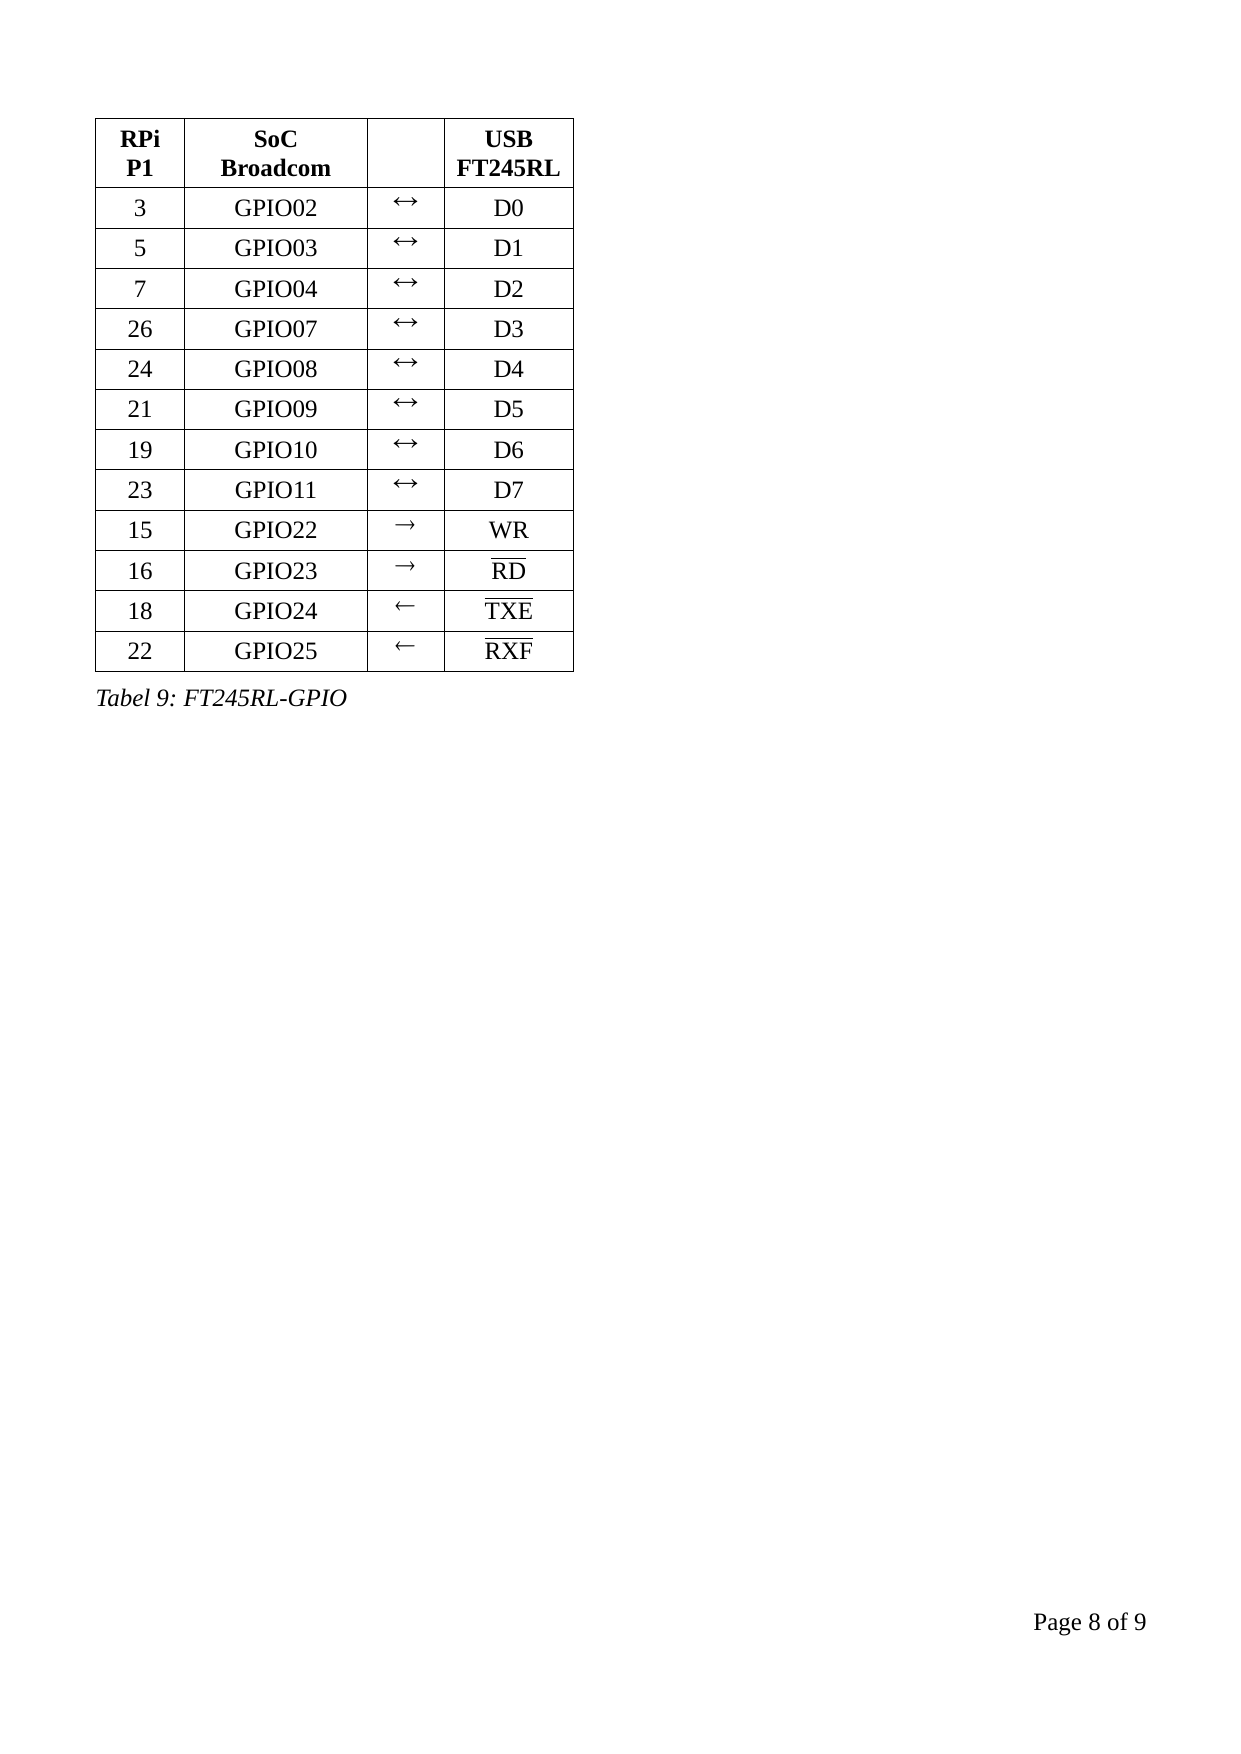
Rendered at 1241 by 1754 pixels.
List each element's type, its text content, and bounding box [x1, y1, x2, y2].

table_cell GPIO02 [185, 188, 367, 227]
table_cell  [368, 470, 444, 510]
table_cell  [368, 551, 444, 590]
table_cell GPIO11 [185, 470, 367, 510]
table_cell GPIO25 [185, 632, 367, 671]
table_cell 16 [96, 551, 184, 590]
table_cell  [368, 309, 444, 348]
table_cell GPIO22 [185, 511, 367, 550]
table_cell RD [445, 551, 573, 590]
table_header USB FT245RL [445, 119, 573, 187]
table_cell GPIO10 [185, 430, 367, 469]
table_cell 22 [96, 632, 184, 671]
table_cell GPIO07 [185, 309, 367, 348]
text Tabel 9: FT245RL-GPIO [95, 683, 1146, 712]
table_header SoC Broadcom [185, 119, 367, 187]
table_cell 19 [96, 430, 184, 469]
table_cell  [368, 188, 444, 227]
table_cell TXE [445, 591, 573, 631]
table_cell GPIO24 [185, 591, 367, 631]
table_cell WR [445, 511, 573, 550]
table_cell D5 [445, 390, 573, 429]
table_cell 7 [96, 269, 184, 308]
table_cell 23 [96, 470, 184, 510]
table_cell  [368, 390, 444, 429]
table_cell D2 [445, 269, 573, 308]
table_cell GPIO03 [185, 229, 367, 268]
table_cell  [368, 511, 444, 550]
table_cell  [368, 430, 444, 469]
table_header RPi P1 [96, 119, 184, 187]
table_cell  [368, 350, 444, 389]
table_cell D7 [445, 470, 573, 510]
table_cell GPIO04 [185, 269, 367, 308]
table_cell 5 [96, 229, 184, 268]
table_cell D6 [445, 430, 573, 469]
table_cell 18 [96, 591, 184, 631]
table_cell D4 [445, 350, 573, 389]
table_cell D0 [445, 188, 573, 227]
table_header [368, 119, 444, 187]
table_cell GPIO23 [185, 551, 367, 590]
table_cell GPIO09 [185, 390, 367, 429]
table_cell 26 [96, 309, 184, 348]
table_cell 15 [96, 511, 184, 550]
table_cell D3 [445, 309, 573, 348]
table_cell RXF [445, 632, 573, 671]
table_cell  [368, 269, 444, 308]
table_cell  [368, 229, 444, 268]
table_cell D1 [445, 229, 573, 268]
table_cell 3 [96, 188, 184, 227]
table_cell  [368, 632, 444, 671]
table_cell  [368, 591, 444, 631]
table_cell 24 [96, 350, 184, 389]
table_cell 21 [96, 390, 184, 429]
table_cell GPIO08 [185, 350, 367, 389]
